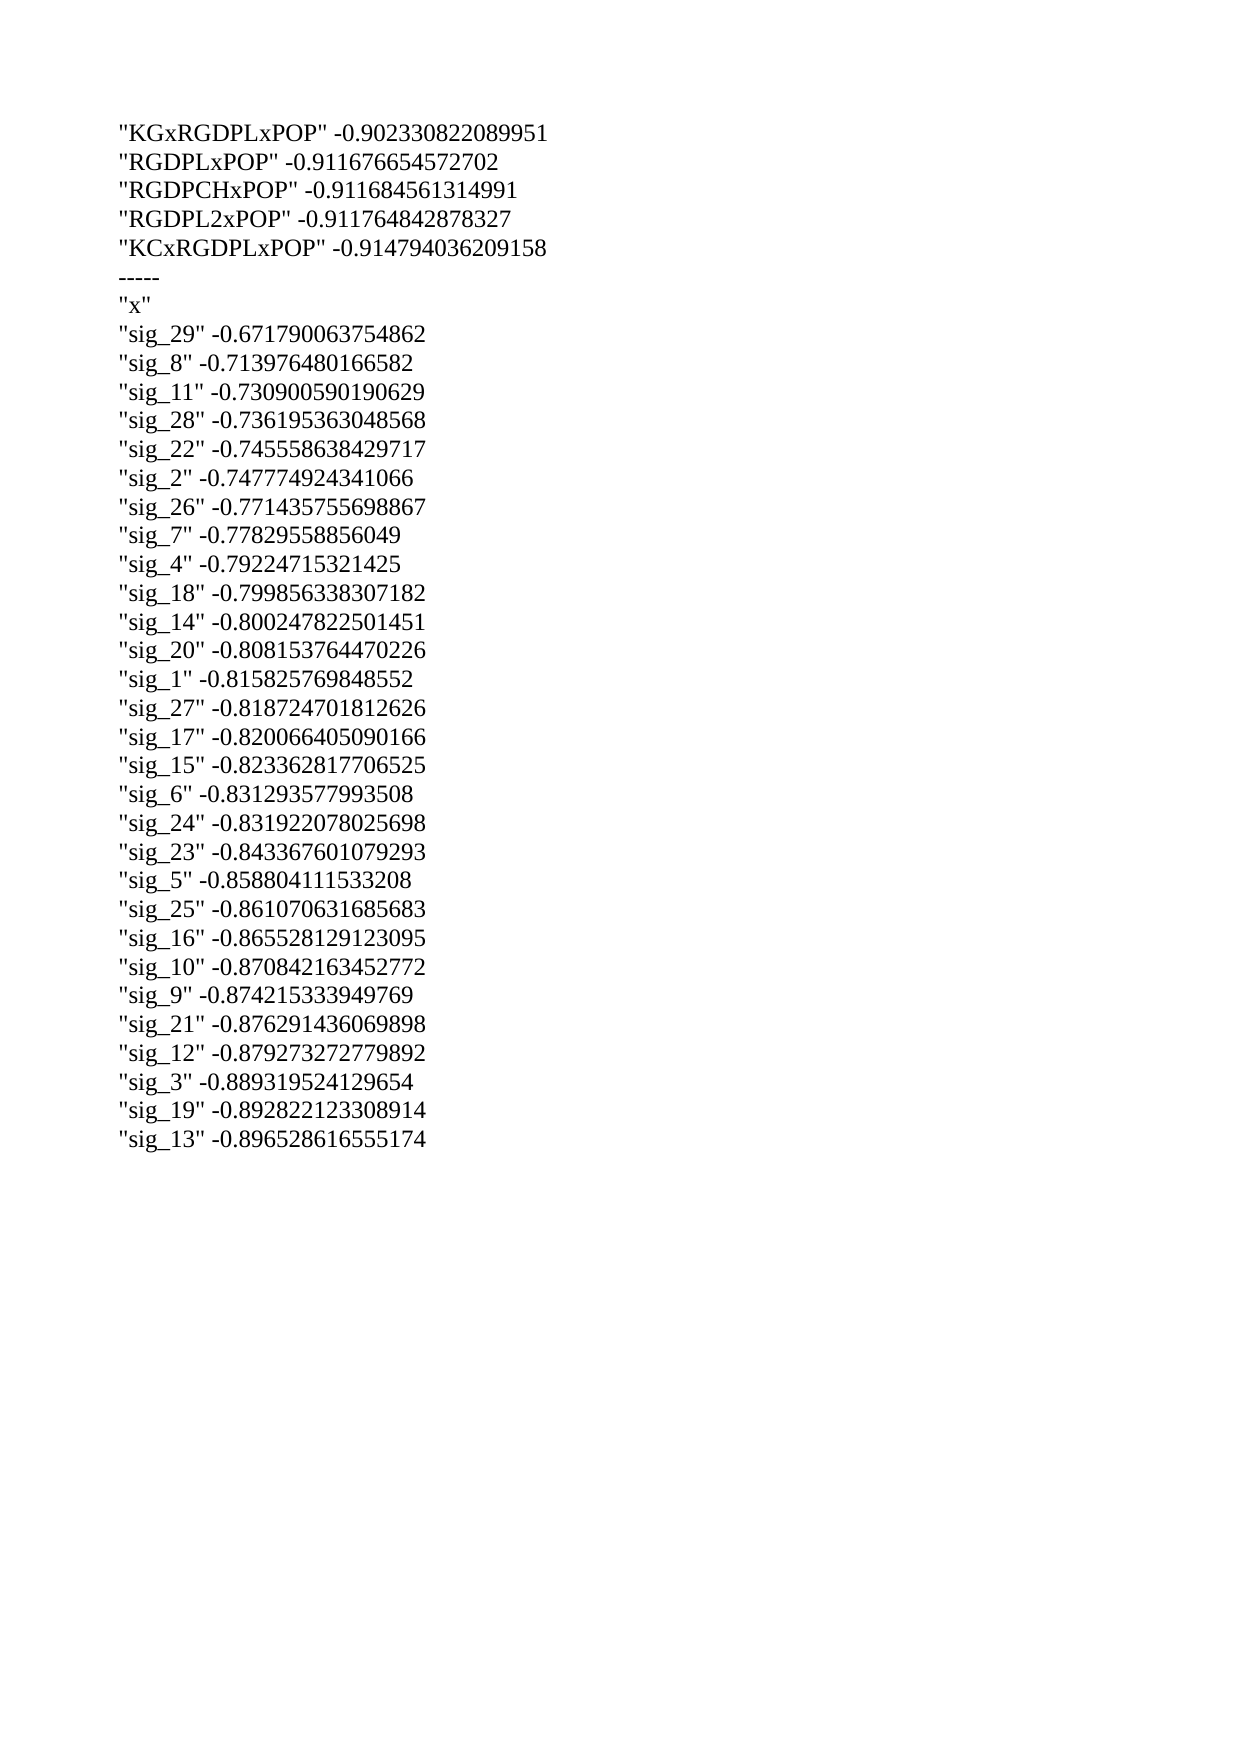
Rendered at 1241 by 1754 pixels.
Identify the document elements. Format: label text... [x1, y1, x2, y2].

text "sig_20" -0.808153764470226 [118, 636, 1122, 664]
text "sig_27" -0.818724701812626 [118, 693, 1122, 722]
text "sig_28" -0.736195363048568 [118, 406, 1122, 434]
text "sig_14" -0.800247822501451 [118, 607, 1122, 636]
text "sig_3" -0.889319524129654 [118, 1067, 1122, 1096]
text "sig_10" -0.870842163452772 [118, 952, 1122, 981]
text "sig_26" -0.771435755698867 [118, 492, 1122, 521]
text "sig_13" -0.896528616555174 [118, 1124, 1122, 1153]
text "sig_19" -0.892822123308914 [118, 1096, 1122, 1124]
text "sig_22" -0.745558638429717 [118, 434, 1122, 463]
text "sig_8" -0.713976480166582 [118, 348, 1122, 377]
text "RGDPL2xPOP" -0.911764842878327 [118, 204, 1122, 233]
text "sig_11" -0.730900590190629 [118, 377, 1122, 406]
text "x" [118, 291, 1122, 319]
text "RGDPLxPOP" -0.911676654572702 [118, 147, 1122, 176]
text "sig_15" -0.823362817706525 [118, 751, 1122, 779]
text "sig_12" -0.879273272779892 [118, 1038, 1122, 1067]
text "sig_2" -0.747774924341066 [118, 463, 1122, 492]
text "sig_9" -0.874215333949769 [118, 981, 1122, 1009]
text ----- [118, 262, 1122, 291]
text "sig_5" -0.858804111533208 [118, 866, 1122, 894]
text "sig_23" -0.843367601079293 [118, 837, 1122, 866]
text "sig_24" -0.831922078025698 [118, 808, 1122, 837]
text "sig_25" -0.861070631685683 [118, 894, 1122, 923]
text "sig_17" -0.820066405090166 [118, 722, 1122, 751]
text "sig_21" -0.876291436069898 [118, 1009, 1122, 1038]
text "sig_16" -0.865528129123095 [118, 923, 1122, 952]
text "sig_7" -0.77829558856049 [118, 521, 1122, 549]
text "sig_29" -0.671790063754862 [118, 319, 1122, 348]
text "sig_18" -0.799856338307182 [118, 578, 1122, 607]
text "sig_1" -0.815825769848552 [118, 664, 1122, 693]
text "KGxRGDPLxPOP" -0.902330822089951 [118, 118, 1122, 147]
text "sig_4" -0.79224715321425 [118, 549, 1122, 578]
text "sig_6" -0.831293577993508 [118, 779, 1122, 808]
text "RGDPCHxPOP" -0.911684561314991 [118, 176, 1122, 204]
text "KCxRGDPLxPOP" -0.914794036209158 [118, 233, 1122, 262]
